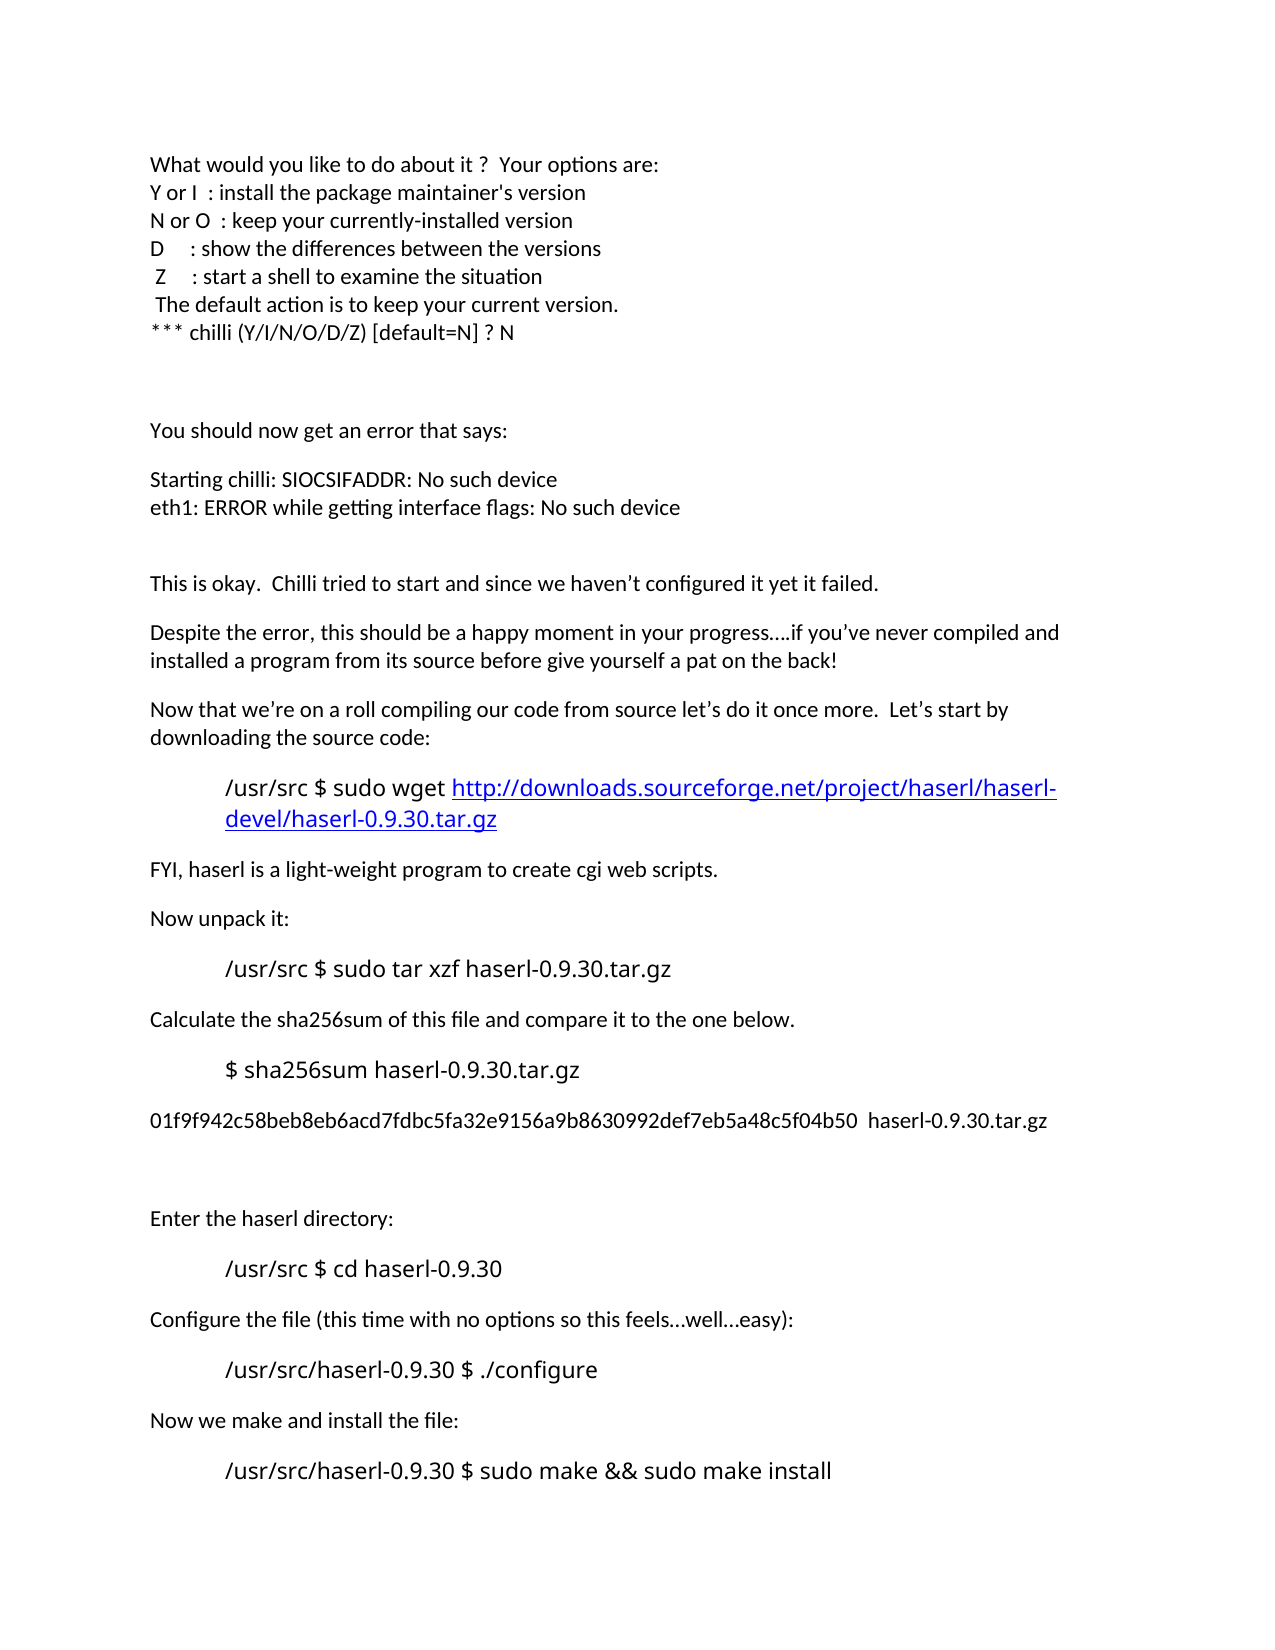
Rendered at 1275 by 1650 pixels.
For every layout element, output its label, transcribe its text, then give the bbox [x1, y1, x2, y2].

text Now unpack it: [150, 904, 1125, 932]
text This is okay. Chilli tried to start and since we haven’t configured it yet it failed. [150, 569, 1125, 598]
text Configure the file (this time with no options so this feels…well…easy): [150, 1305, 1125, 1333]
text Now that we’re on a roll compiling our code from source let’s do it once more. Let’s start by downloading the source code: [150, 695, 1125, 751]
text Despite the error, this should be a happy moment in your progress….if you’ve never compiled and installed a program from its source before give yourself a pat on the back! [150, 618, 1125, 674]
text What would you like to do about it ? Your options are: [150, 150, 1125, 178]
text /usr/src $ sudo tar xzf haserl-0.9.30.tar.gz [150, 953, 1125, 984]
text Z : start a shell to examine the situation [150, 262, 1125, 290]
text FYI, haserl is a light-weight program to create cgi web scripts. [150, 856, 1125, 883]
text 01f9f942c58beb8eb6acd7fdbc5fa32e9156a9b8630992def7eb5a48c5f04b50 haserl-0.9.30.tar.gz [150, 1106, 1125, 1134]
text /usr/src $ sudo wget http://downloads.sourceforge.net/project/haserl/haserl-devel/haserl-0.9.30.tar.gz [225, 772, 1125, 835]
text Calculate the sha256sum of this file and compare it to the one below. [150, 1005, 1125, 1033]
text /usr/src $ cd haserl-0.9.30 [150, 1253, 1125, 1284]
text Now we make and install the file: [150, 1406, 1125, 1434]
text You should now get an error that says: [150, 416, 1125, 444]
text Starting chilli: SIOCSIFADDR: No such device [150, 465, 1125, 493]
text /usr/src/haserl-0.9.30 $ sudo make && sudo make install [150, 1455, 1125, 1486]
text N or O : keep your currently-installed version [150, 206, 1125, 234]
text Y or I : install the package maintainer's version [150, 178, 1125, 206]
text eth1: ERROR while getting interface flags: No such device [150, 493, 1125, 521]
text /usr/src/haserl-0.9.30 $ ./configure [150, 1354, 1125, 1385]
text *** chilli (Y/I/N/O/D/Z) [default=N] ? N [150, 318, 1125, 346]
text $ sha256sum haserl-0.9.30.tar.gz [150, 1054, 1125, 1085]
text D : show the differences between the versions [150, 234, 1125, 262]
text The default action is to keep your current version. [150, 290, 1125, 318]
text Enter the haserl directory: [150, 1204, 1125, 1232]
